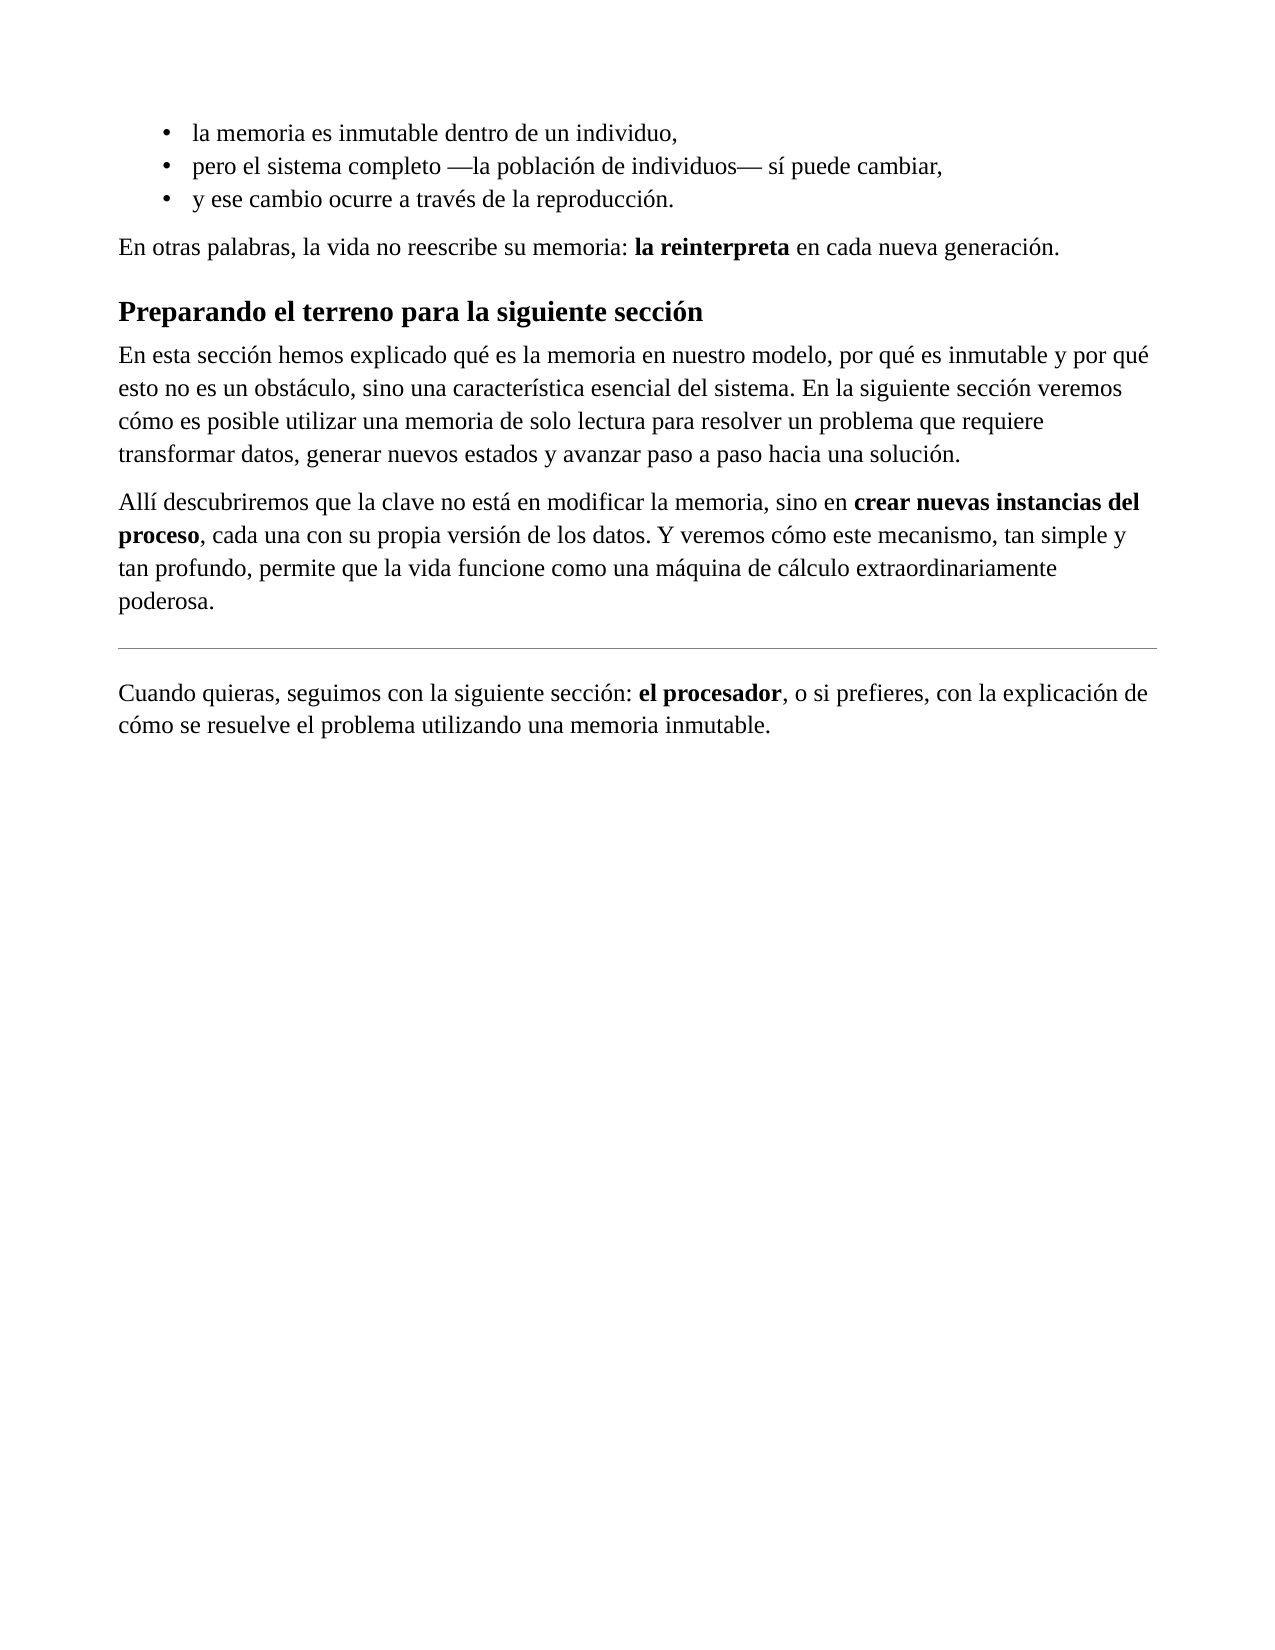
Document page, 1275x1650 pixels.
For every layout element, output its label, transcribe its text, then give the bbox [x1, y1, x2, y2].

text En esta sección hemos explicado qué es la memoria en nuestro modelo, por qué es inmutable y por qué esto no es un obstáculo, sino una característica esencial del sistema. En la siguiente sección veremos cómo es posible utilizar una memoria de solo lectura para resolver un problema que requiere transformar datos, generar nuevos estados y avanzar paso a paso hacia una solución. [118, 340, 1157, 468]
list y ese cambio ocurre a través de la reproducción. [162, 184, 1157, 213]
list pero el sistema completo —la población de individuos— sí puede cambiar, [162, 151, 1157, 180]
text En otras palabras, la vida no reescribe su memoria: la reinterpreta en cada nueva generación. [118, 232, 1157, 261]
list la memoria es inmutable dentro de un individuo, [162, 118, 1157, 147]
text Allí descubriremos que la clave no está en modificar la memoria, sino en crear nuevas instancias del proceso, cada una con su propia versión de los datos. Y veremos cómo este mecanismo, tan simple y tan profundo, permite que la vida funcione como una máquina de cálculo extraordinariamente poderosa. [118, 487, 1157, 614]
subtitle Preparando el terreno para la siguiente sección [118, 294, 1157, 327]
text Cuando quieras, seguimos con la siguiente sección: el procesador, o si prefieres, con la explicación de cómo se resuelve el problema utilizando una memoria inmutable. [118, 678, 1157, 739]
